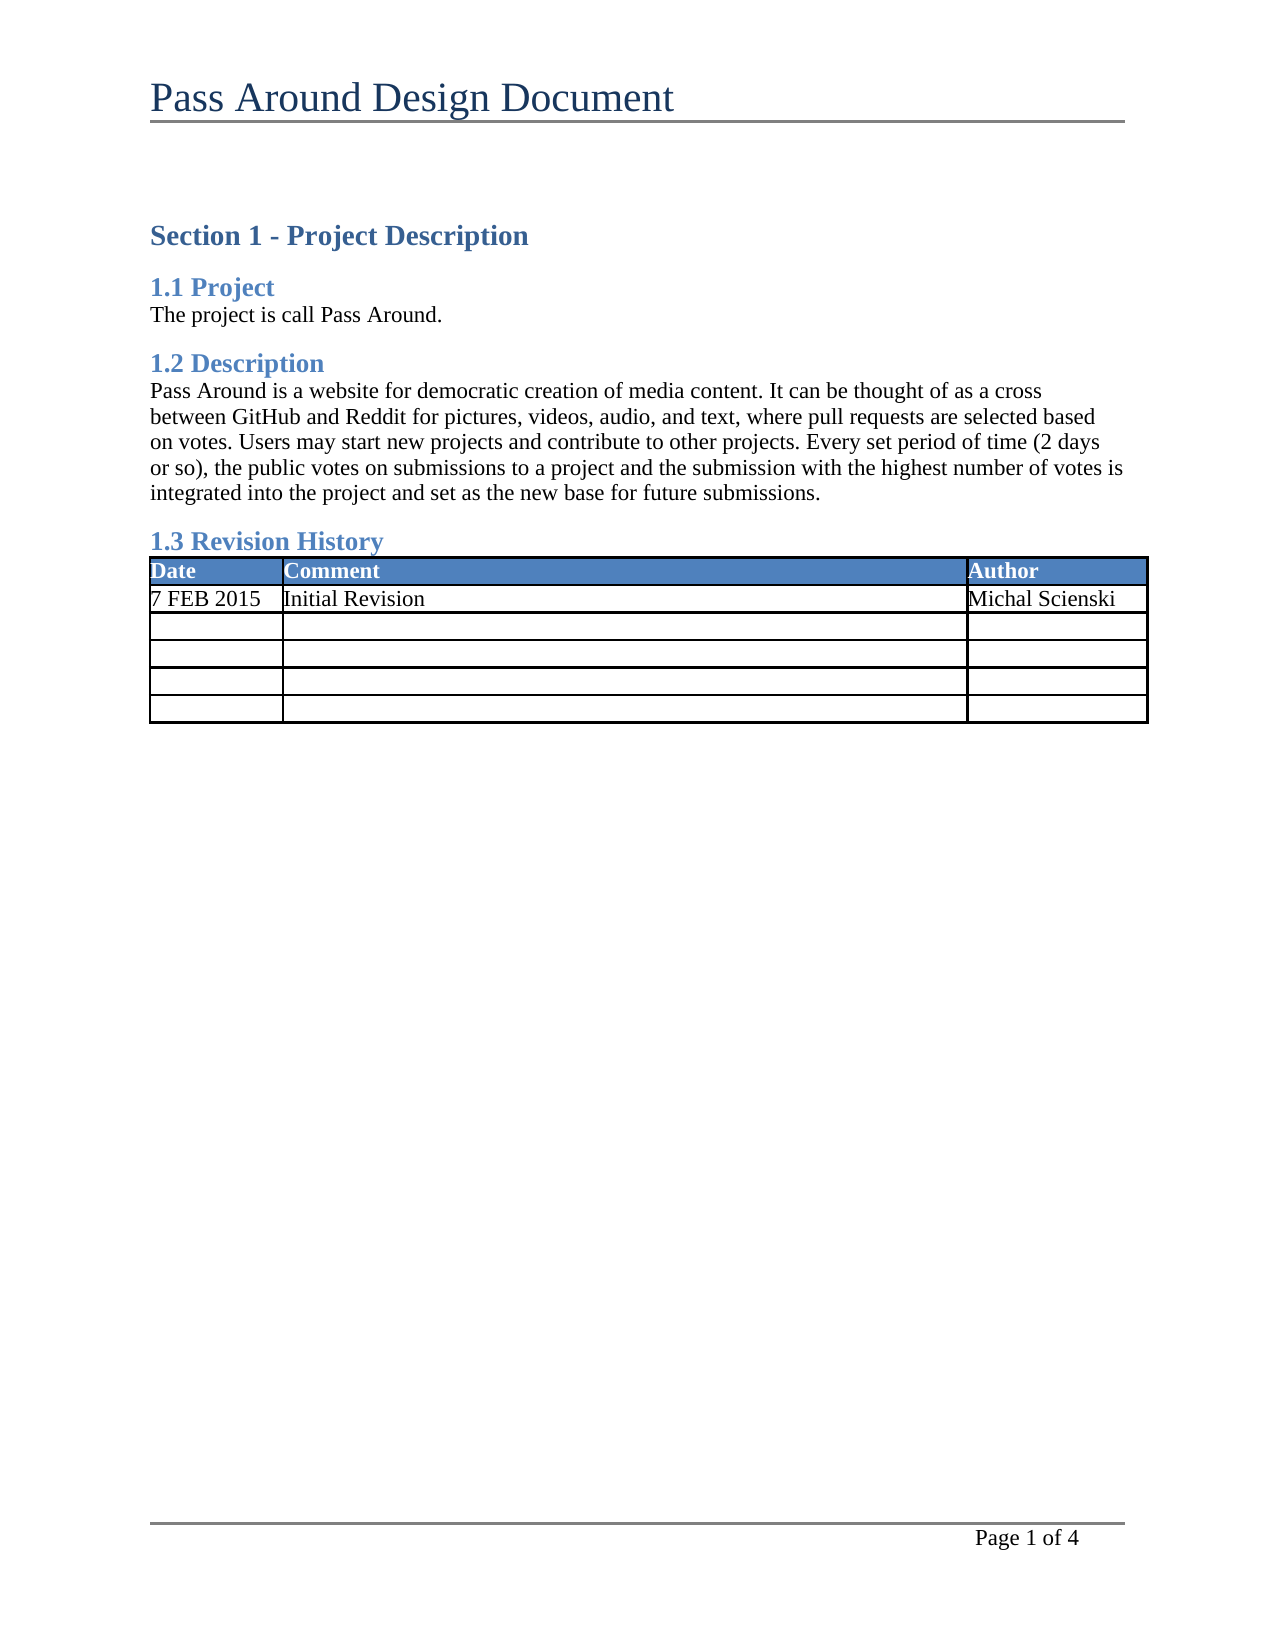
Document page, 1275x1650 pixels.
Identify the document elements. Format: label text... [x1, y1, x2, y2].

table_cell [969, 641, 1146, 666]
subtitle 1.3 Revision History [150, 526, 1125, 556]
table_cell [284, 696, 966, 721]
table_header Date [151, 559, 282, 584]
table_header Comment [284, 559, 966, 584]
table_cell 7 FEB 2015 [151, 586, 282, 611]
table_cell Michal Scienski [969, 586, 1146, 611]
table_cell [969, 669, 1146, 694]
subtitle Section 1 - Project Description [150, 219, 1125, 251]
subtitle 1.1 Project [150, 272, 1125, 302]
table_header Author [969, 559, 1146, 584]
table_cell [151, 641, 282, 666]
text The project is call Pass Around. [150, 302, 1125, 328]
table_cell [969, 614, 1146, 639]
table_cell [151, 669, 282, 694]
table_cell [284, 614, 966, 639]
subtitle 1.2 Description [150, 348, 1125, 378]
table_cell Initial Revision [284, 586, 966, 611]
table_cell [151, 696, 282, 721]
table_cell [151, 614, 282, 639]
table_cell [284, 641, 966, 666]
table_cell [284, 669, 966, 694]
text Pass Around is a website for democratic creation of media content. It can be thought of as a cross between GitHub and Reddit for pictures, videos, audio, and text, where pull requests are selected based on votes. Users may start new projects and contribute to other projects. Every set period of time (2 days or so), the public votes on submissions to a project and the submission with the highest number of votes is integrated into the project and set as the new base for future submissions. [150, 378, 1125, 506]
table_cell [969, 696, 1146, 721]
